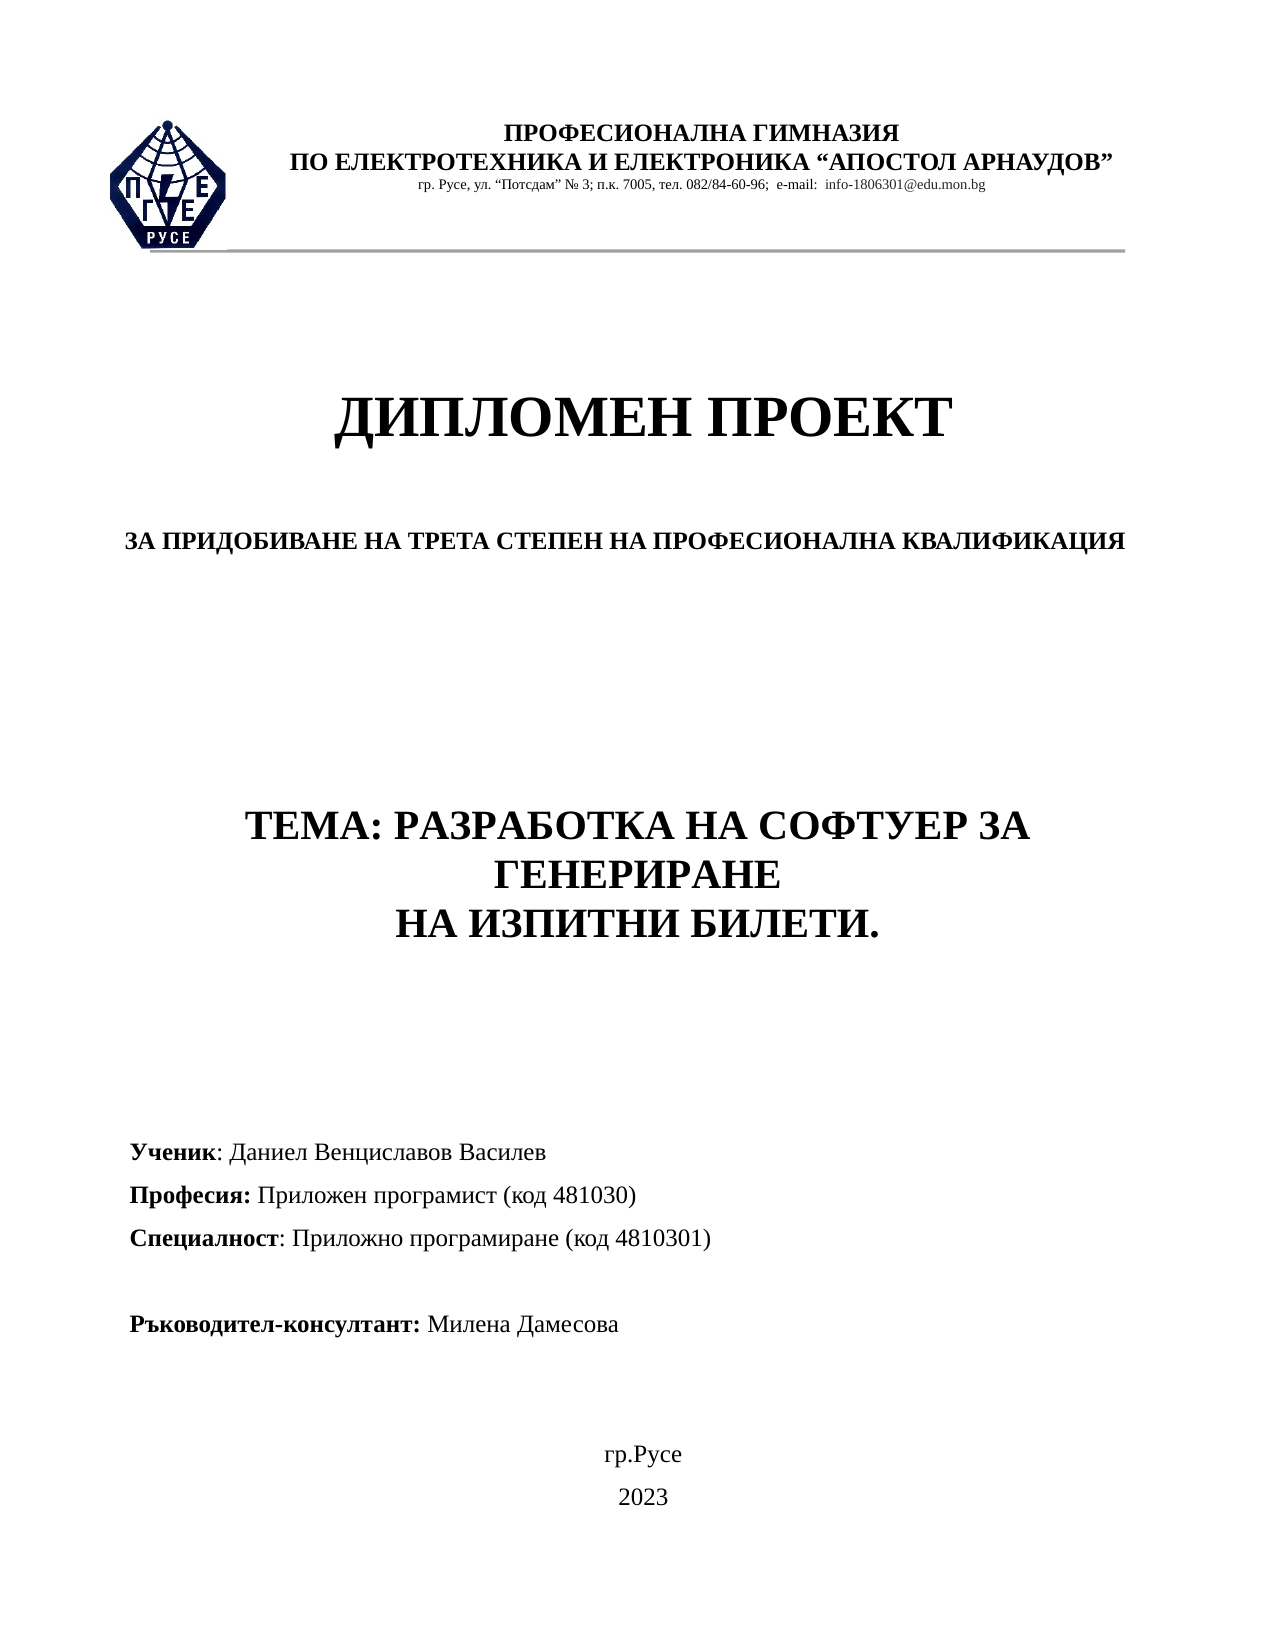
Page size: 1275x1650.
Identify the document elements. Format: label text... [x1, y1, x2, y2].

text ЗА ПРИДОБИВАНЕ НА ТРЕТА СТЕПЕН НА ПРОФЕСИОНАЛНА КВАЛИФИКАЦИЯ [118, 526, 1156, 554]
text гр. Русе, ул. “Потсдам” № 3; п.к. 7005, тел. 082/84-60-96; e-mail: info-1806301@edu.mon.bg [228, 176, 1157, 253]
text ДИПЛОМЕН ПРОЕКТ [118, 382, 1156, 449]
text Професия: Приложен програмист (код 481030) [129, 1180, 1157, 1209]
text ТЕМА: Разработка на софтуер за генериране на изпитни билети. [118, 800, 1157, 947]
picture [108, 118, 228, 250]
text Ученик: Даниел Венциславов Василев [129, 1137, 1157, 1166]
text Ръководител-консултант: Милена Дамесова [129, 1309, 1157, 1338]
text Специалност: Приложно програмиране (код 4810301) [129, 1223, 1157, 1295]
text 2023 [129, 1482, 1157, 1511]
text гр.Русе [129, 1439, 1157, 1468]
text ПРОФЕСИОНАЛНА ГИМНАЗИЯ [228, 118, 1157, 147]
text ПО ЕЛЕКТРОТЕХНИКА И ЕЛЕКТРОНИКА “АПОСТОЛ АРНАУДОВ” [228, 147, 1157, 176]
